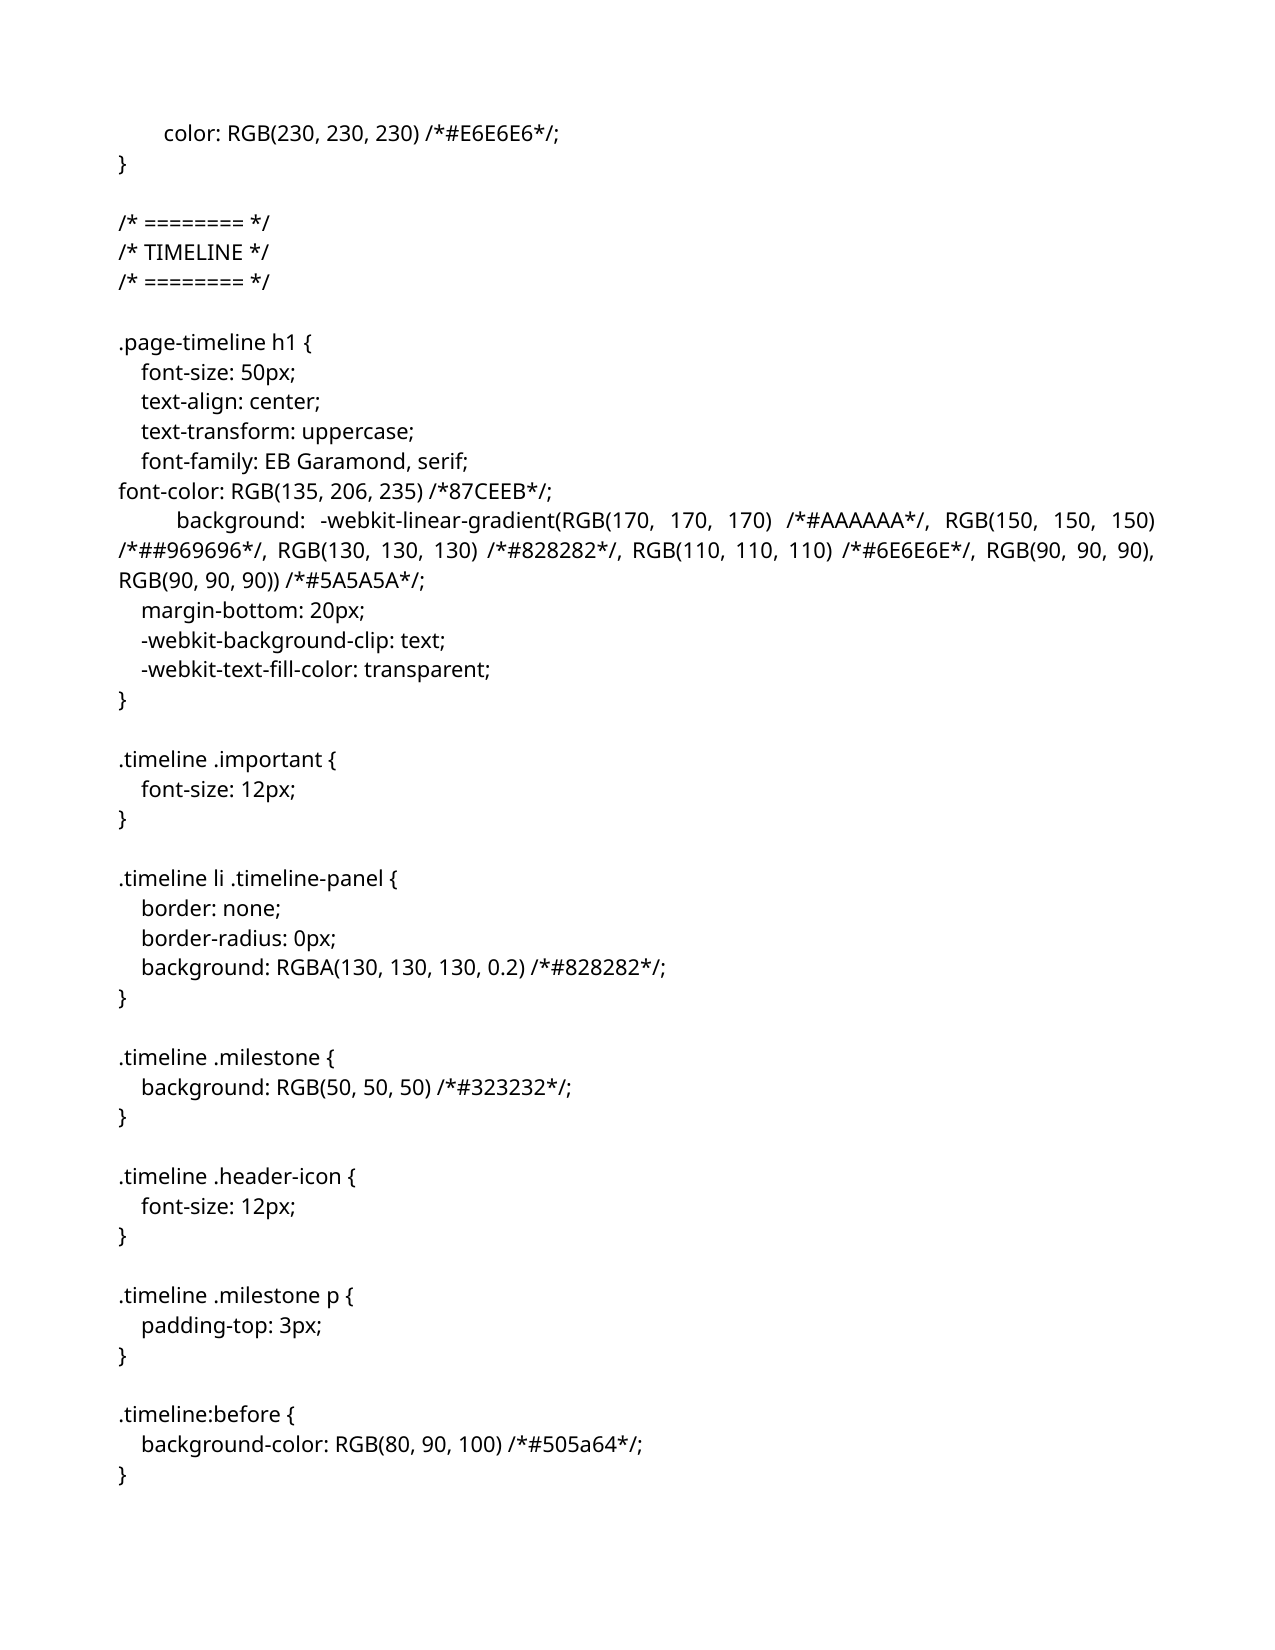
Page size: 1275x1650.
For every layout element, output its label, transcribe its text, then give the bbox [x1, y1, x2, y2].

text } [118, 982, 1157, 1012]
text background-color: RGB(80, 90, 100) /*#505a64*/; [118, 1429, 1157, 1459]
text font-family: EB Garamond, serif; [118, 446, 1157, 476]
text .timeline .milestone p { [118, 1280, 1157, 1310]
text color: RGB(230, 230, 230) /*#E6E6E6*/; [118, 118, 1157, 148]
text padding-top: 3px; [118, 1310, 1157, 1339]
text .timeline .header-icon { [118, 1161, 1157, 1191]
text } [118, 684, 1157, 714]
text font-size: 12px; [118, 773, 1157, 803]
text font-size: 50px; [118, 356, 1157, 386]
text font-size: 12px; [118, 1191, 1157, 1220]
text -webkit-background-clip: text; [118, 624, 1157, 654]
text } [118, 1220, 1157, 1250]
text text-transform: uppercase; [118, 416, 1157, 446]
text /* ======== */ [118, 207, 1157, 237]
text } [118, 1101, 1157, 1131]
text } [118, 1459, 1157, 1488]
text border-radius: 0px; [118, 922, 1157, 952]
text font-color: RGB(135, 206, 235) /*87CEEB*/; [118, 476, 1157, 505]
text .page-timeline h1 { [118, 327, 1157, 356]
text .timeline:before { [118, 1399, 1157, 1429]
text .timeline .milestone { [118, 1042, 1157, 1071]
text /* ======== */ [118, 267, 1157, 297]
text background: RGB(50, 50, 50) /*#323232*/; [118, 1071, 1157, 1101]
text -webkit-text-fill-color: transparent; [118, 654, 1157, 684]
text margin-bottom: 20px; [118, 595, 1157, 624]
text /* TIMELINE */ [118, 237, 1157, 267]
text background: -webkit-linear-gradient(RGB(170, 170, 170) /*#AAAAAA*/, RGB(150, 150, 150) /*##969696*/, RGB(130, 130, 130) /*#828282*/, RGB(110, 110, 110) /*#6E6E6E*/, RGB(90, 90, 90), RGB(90, 90, 90)) /*#5A5A5A*/; [118, 505, 1157, 595]
text } [118, 803, 1157, 833]
text border: none; [118, 893, 1157, 922]
text } [118, 1339, 1157, 1369]
text .timeline li .timeline-panel { [118, 863, 1157, 893]
text .timeline .important { [118, 744, 1157, 773]
text } [118, 148, 1157, 178]
text background: RGBA(130, 130, 130, 0.2) /*#828282*/; [118, 952, 1157, 982]
text text-align: center; [118, 386, 1157, 416]
